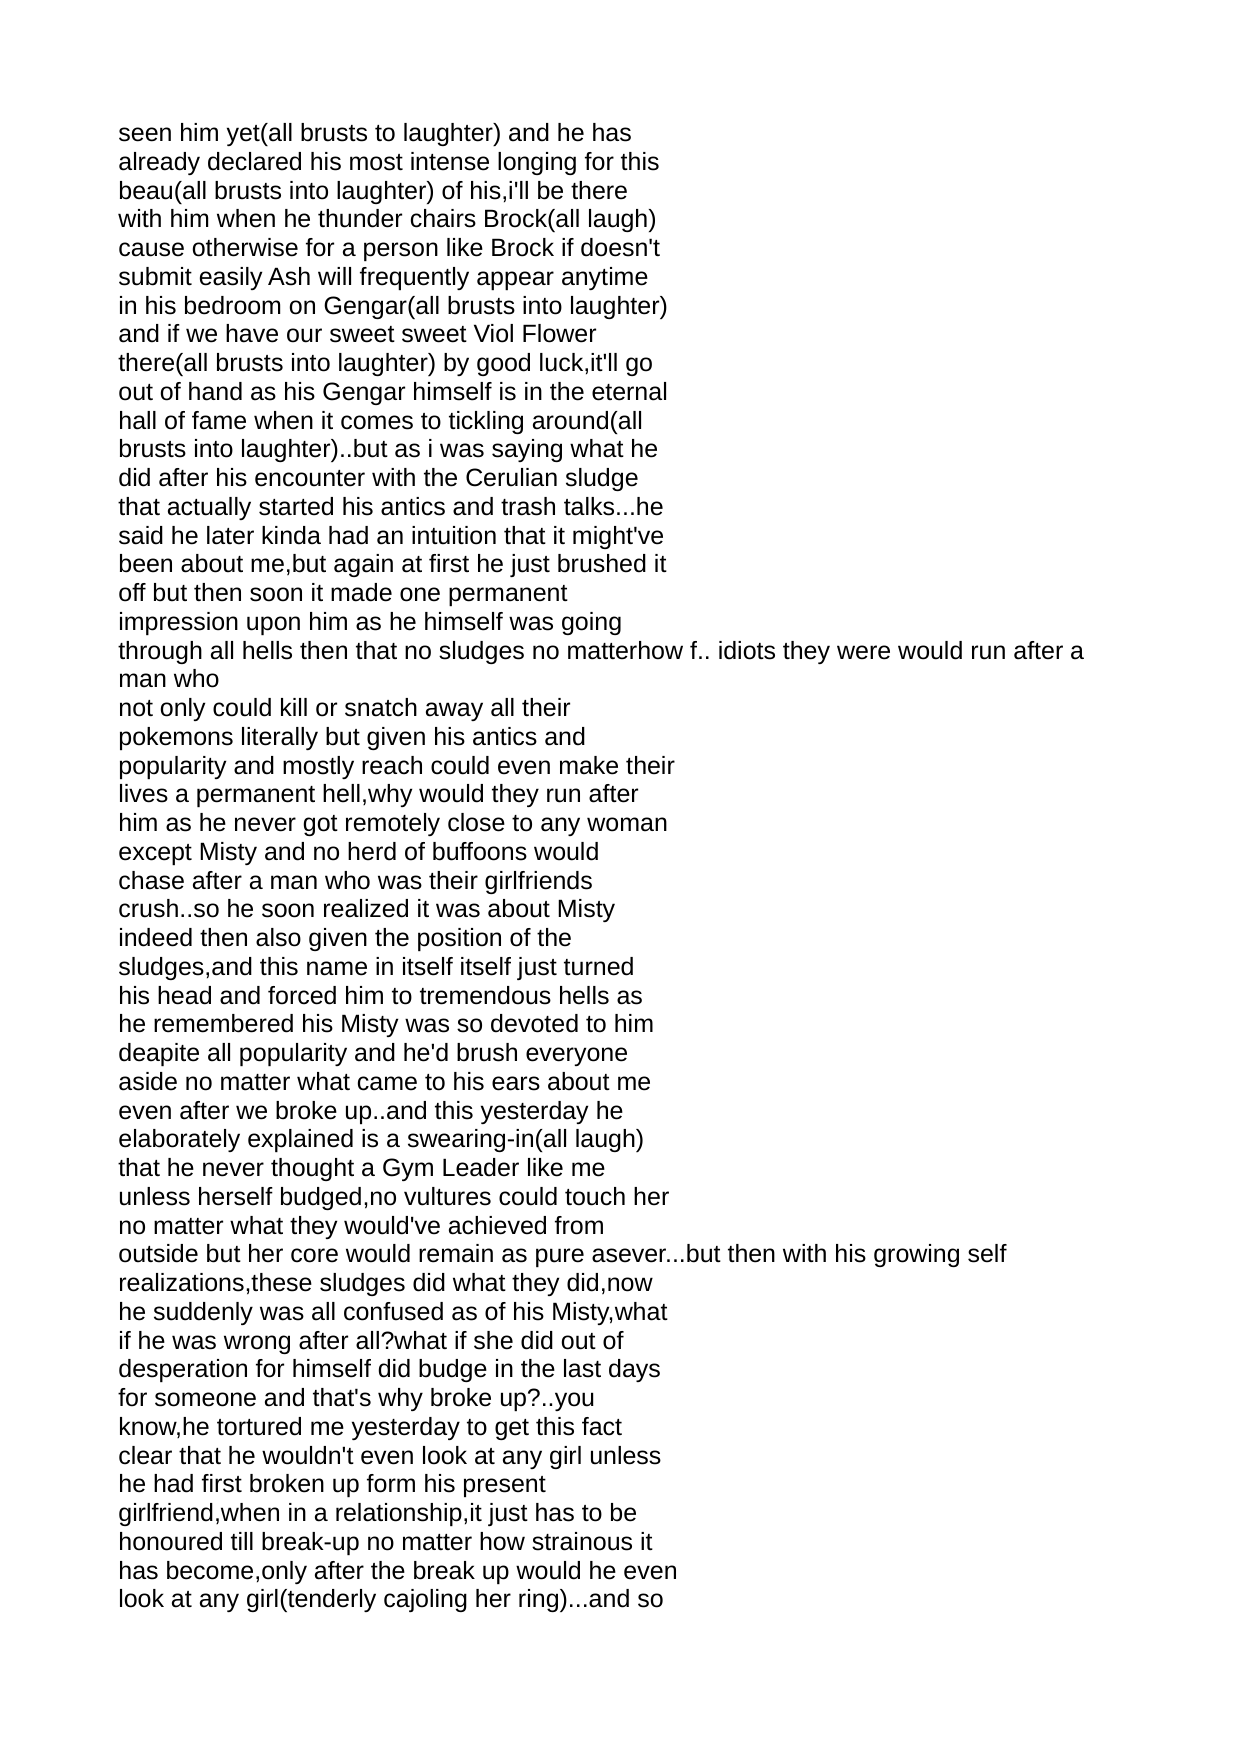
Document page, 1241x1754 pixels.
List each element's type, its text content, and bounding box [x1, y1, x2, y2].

text that actually started his antics and trash talks...he [118, 492, 1122, 521]
text no matter what they would've achieved from [118, 1211, 1122, 1239]
text submit easily Ash will frequently appear anytime [118, 262, 1122, 291]
text popularity and mostly reach could even make their [118, 751, 1122, 779]
text look at any girl(tenderly cajoling her ring)...and so [118, 1584, 1122, 1613]
text already declared his most intense longing for this [118, 147, 1122, 176]
text said he later kinda had an intuition that it might've [118, 521, 1122, 549]
text there(all brusts into laughter) by good luck,it'll go [118, 348, 1122, 377]
text with him when he thunder chairs Brock(all laugh) [118, 204, 1122, 233]
text has become,only after the break up would he even [118, 1556, 1122, 1584]
text honoured till break-up no matter how strainous it [118, 1527, 1122, 1556]
text not only could kill or snatch away all their [118, 693, 1122, 722]
text know,he tortured me yesterday to get this fact [118, 1412, 1122, 1441]
text him as he never got remotely close to any woman [118, 808, 1122, 837]
text cause otherwise for a person like Brock if doesn't [118, 233, 1122, 262]
text he suddenly was all confused as of his Misty,what [118, 1297, 1122, 1326]
text indeed then also given the position of the [118, 923, 1122, 952]
text been about me,but again at first he just brushed it [118, 549, 1122, 578]
text desperation for himself did budge in the last days [118, 1354, 1122, 1383]
text beau(all brusts into laughter) of his,i'll be there [118, 176, 1122, 204]
text crush..so he soon realized it was about Misty [118, 894, 1122, 923]
text his head and forced him to tremendous hells as [118, 981, 1122, 1009]
text seen him yet(all brusts to laughter) and he has [118, 118, 1122, 147]
text deapite all popularity and he'd brush everyone [118, 1038, 1122, 1067]
text in his bedroom on Gengar(all brusts into laughter) [118, 291, 1122, 319]
text and if we have our sweet sweet Viol Flower [118, 319, 1122, 348]
text hall of fame when it comes to tickling around(all [118, 406, 1122, 434]
text for someone and that's why broke up?..you [118, 1383, 1122, 1412]
text did after his encounter with the Cerulian sludge [118, 463, 1122, 492]
text he had first broken up form his present [118, 1469, 1122, 1498]
text brusts into laughter)..but as i was saying what he [118, 434, 1122, 463]
text he remembered his Misty was so devoted to him [118, 1009, 1122, 1038]
text elaborately explained is a swearing-in(all laugh) [118, 1124, 1122, 1153]
text except Misty and no herd of buffoons would [118, 837, 1122, 866]
text off but then soon it made one permanent [118, 578, 1122, 607]
text that he never thought a Gym Leader like me [118, 1153, 1122, 1182]
text through all hells then that no sludges no matterhow f.. idiots they were would run after a man who [118, 636, 1122, 693]
text if he was wrong after all?what if she did out of [118, 1326, 1122, 1354]
text clear that he wouldn't even look at any girl unless [118, 1441, 1122, 1469]
text even after we broke up..and this yesterday he [118, 1096, 1122, 1124]
text unless herself budged,no vultures could touch her [118, 1182, 1122, 1211]
text realizations,these sludges did what they did,now [118, 1268, 1122, 1297]
text impression upon him as he himself was going [118, 607, 1122, 636]
text sludges,and this name in itself itself just turned [118, 952, 1122, 981]
text pokemons literally but given his antics and [118, 722, 1122, 751]
text outside but her core would remain as pure asever...but then with his growing self [118, 1239, 1122, 1268]
text aside no matter what came to his ears about me [118, 1067, 1122, 1096]
text out of hand as his Gengar himself is in the eternal [118, 377, 1122, 406]
text lives a permanent hell,why would they run after [118, 779, 1122, 808]
text chase after a man who was their girlfriends [118, 866, 1122, 894]
text girlfriend,when in a relationship,it just has to be [118, 1498, 1122, 1527]
